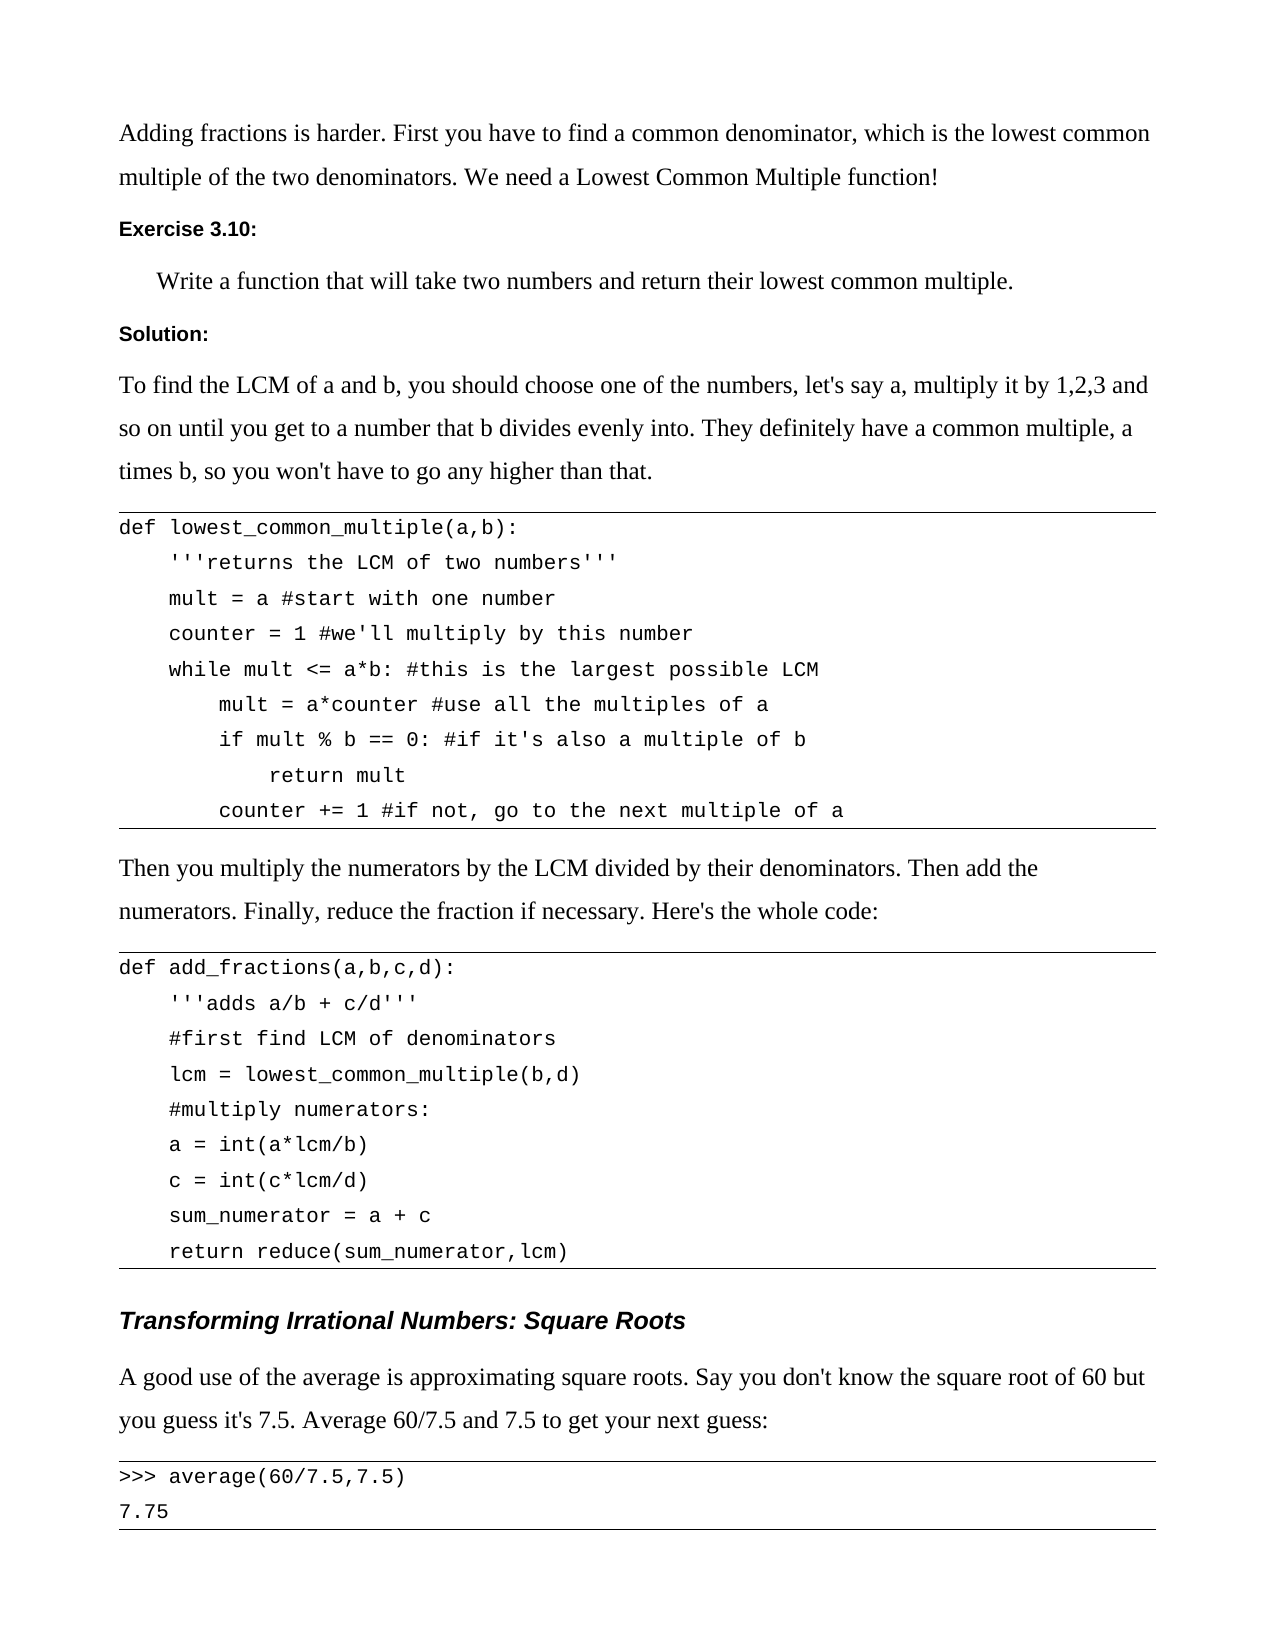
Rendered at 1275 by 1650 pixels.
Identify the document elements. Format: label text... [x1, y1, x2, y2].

text Exercise 3.10: [118, 217, 1156, 241]
text >>> average(60/7.5,7.5) [118, 1462, 1156, 1489]
text Adding fractions is harder. First you have to find a common denominator, which is the lowest common multiple of the two denominators. We need a Lowest Common Multiple function! [118, 118, 1156, 190]
text counter = 1 #we'll multiply by this number [118, 623, 1156, 647]
text mult = a #start with one number [118, 588, 1156, 611]
text #multiply numerators: [118, 1099, 1156, 1123]
text a = int(a*lcm/b) [118, 1134, 1156, 1158]
text return reduce(sum_numerator,lcm) [118, 1241, 1156, 1269]
text def lowest_common_multiple(a,b): [118, 513, 1156, 541]
text '''returns the LCM of two numbers''' [118, 552, 1156, 576]
text Transforming Irrational Numbers: Square Roots [118, 1306, 1156, 1335]
text Solution: [118, 321, 1156, 345]
text #first find LCM of denominators [118, 1028, 1156, 1052]
text lcm = lowest_common_multiple(b,d) [118, 1063, 1156, 1087]
text mult = a*counter #use all the multiples of a [118, 694, 1156, 718]
text '''adds a/b + c/d''' [118, 993, 1156, 1016]
text def add_fractions(a,b,c,d): [118, 953, 1156, 981]
text if mult % b == 0: #if it's also a multiple of b [118, 729, 1156, 753]
text Then you multiply the numerators by the LCM divided by their denominators. Then add the numerators. Finally, reduce the fraction if necessary. Here's the whole code: [118, 853, 1156, 925]
text A good use of the average is approximating square roots. Say you don't know the square root of 60 but you guess it's 7.5. Average 60/7.5 and 7.5 to get your next guess: [118, 1362, 1156, 1434]
text counter += 1 #if not, go to the next multiple of a [118, 800, 1156, 829]
text sum_numerator = a + c [118, 1205, 1156, 1229]
text return mult [118, 765, 1156, 788]
text Write a function that will take two numbers and return their lowest common multiple. [118, 266, 1156, 294]
text 7.75 [118, 1501, 1156, 1530]
text while mult <= a*b: #this is the largest possible LCM [118, 658, 1156, 682]
text To find the LCM of a and b, you should choose one of the numbers, let's say a, multiply it by 1,2,3 and so on until you get to a number that b divides evenly into. They definitely have a common multiple, a times b, so you won't have to go any higher than that. [118, 370, 1156, 485]
text c = int(c*lcm/d) [118, 1170, 1156, 1193]
